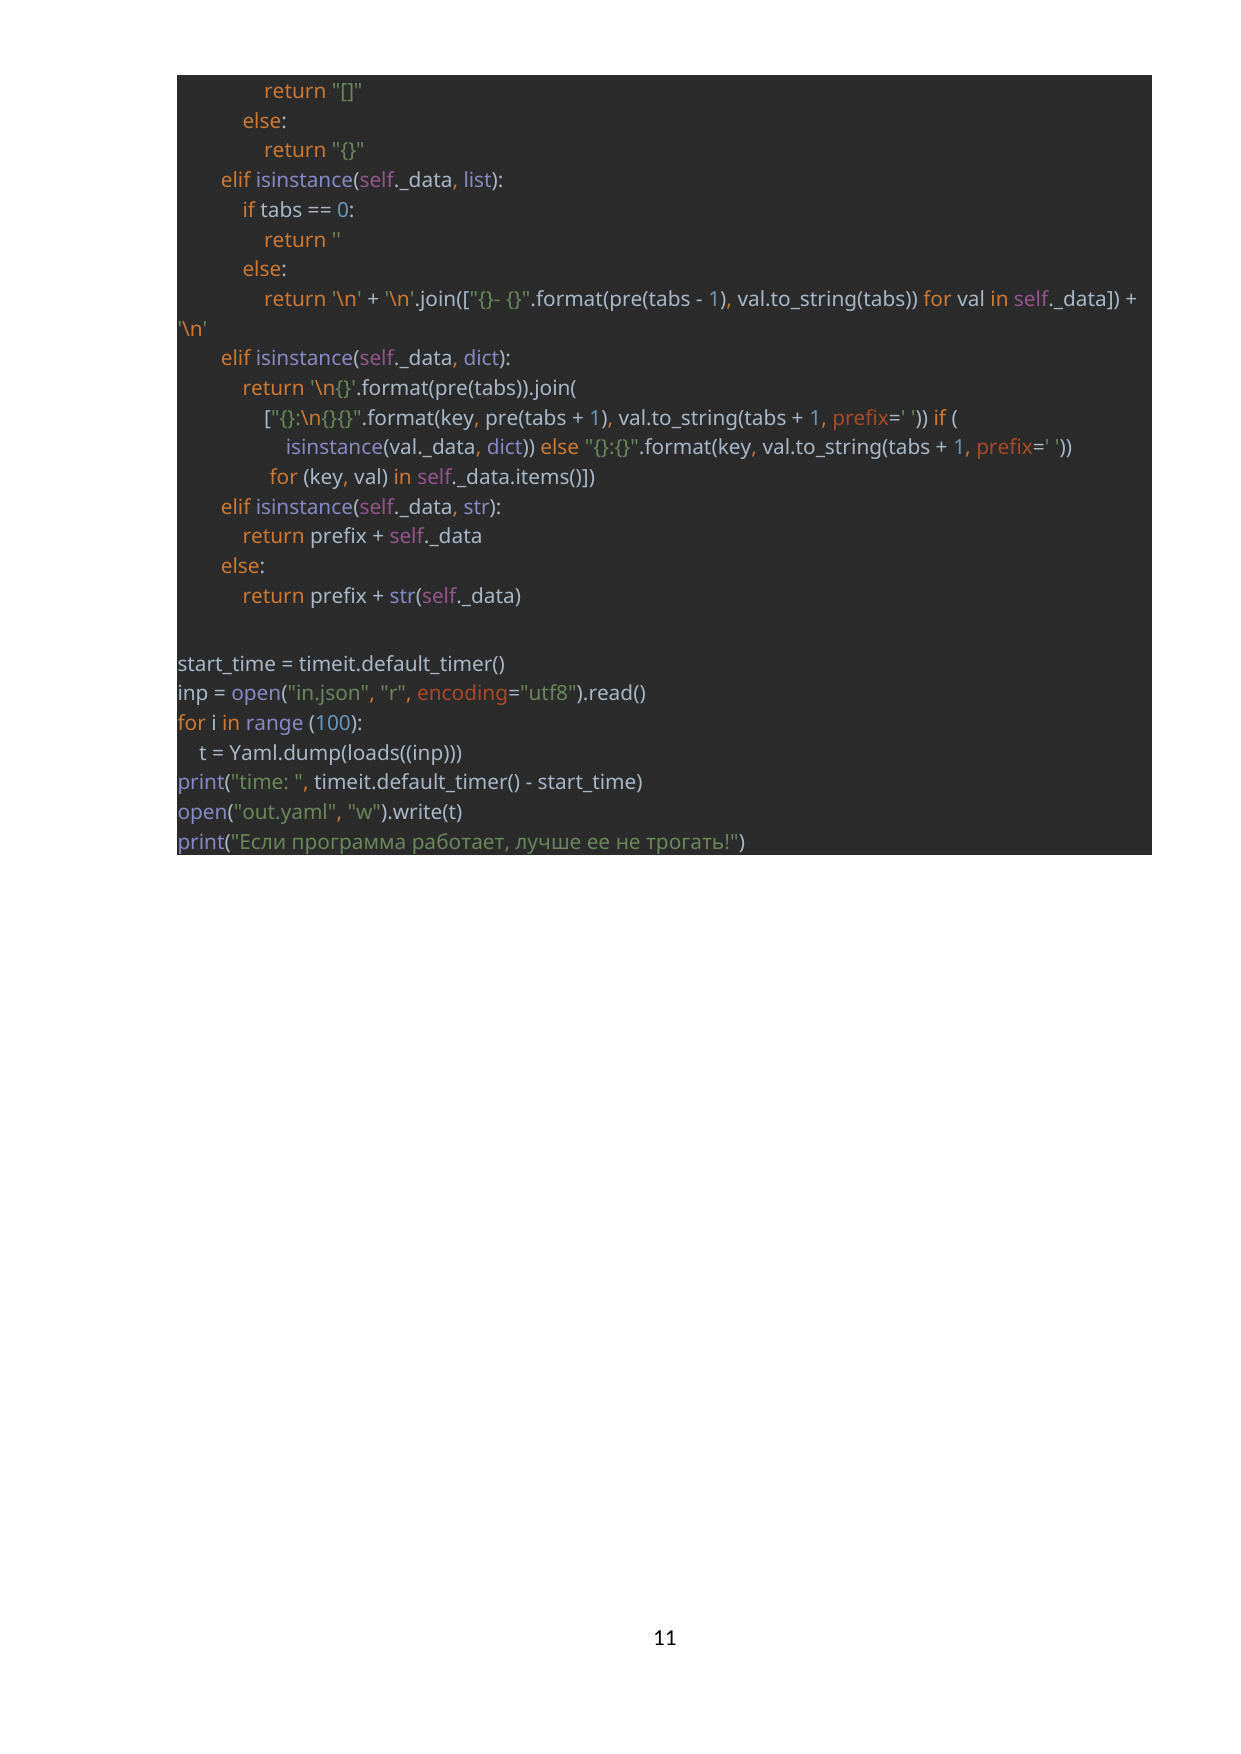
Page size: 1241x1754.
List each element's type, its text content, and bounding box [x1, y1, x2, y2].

text return "[]" else: return "{}" elif isinstance(self._data, list): if tabs == 0: return '' else: return '\n' + '\n'.join(["{}- {}".format(pre(tabs - 1), val.to_string(tabs)) for val in self._data]) + '\n' elif isinstance(self._data, dict): return '\n{}'.format(pre(tabs)).join( ["{}:\n{}{}".format(key, pre(tabs + 1), val.to_string(tabs + 1, prefix=' ')) if ( isinstance(val._data, dict)) else "{}:{}".format(key, val.to_string(tabs + 1, prefix=' ')) for (key, val) in self._data.items()]) elif isinstance(self._data, str): return prefix + self._data else: return prefix + str(self._data) start_time = timeit.default_timer() inp = open("in.json", "r", encoding="utf8").read() for i in range (100): t = Yaml.dump(loads((inp))) print("time: ", timeit.default_timer() - start_time) open("out.yaml", "w").write(t) print("Если программа работает, лучше ее не трогать!") [177, 75, 1152, 855]
